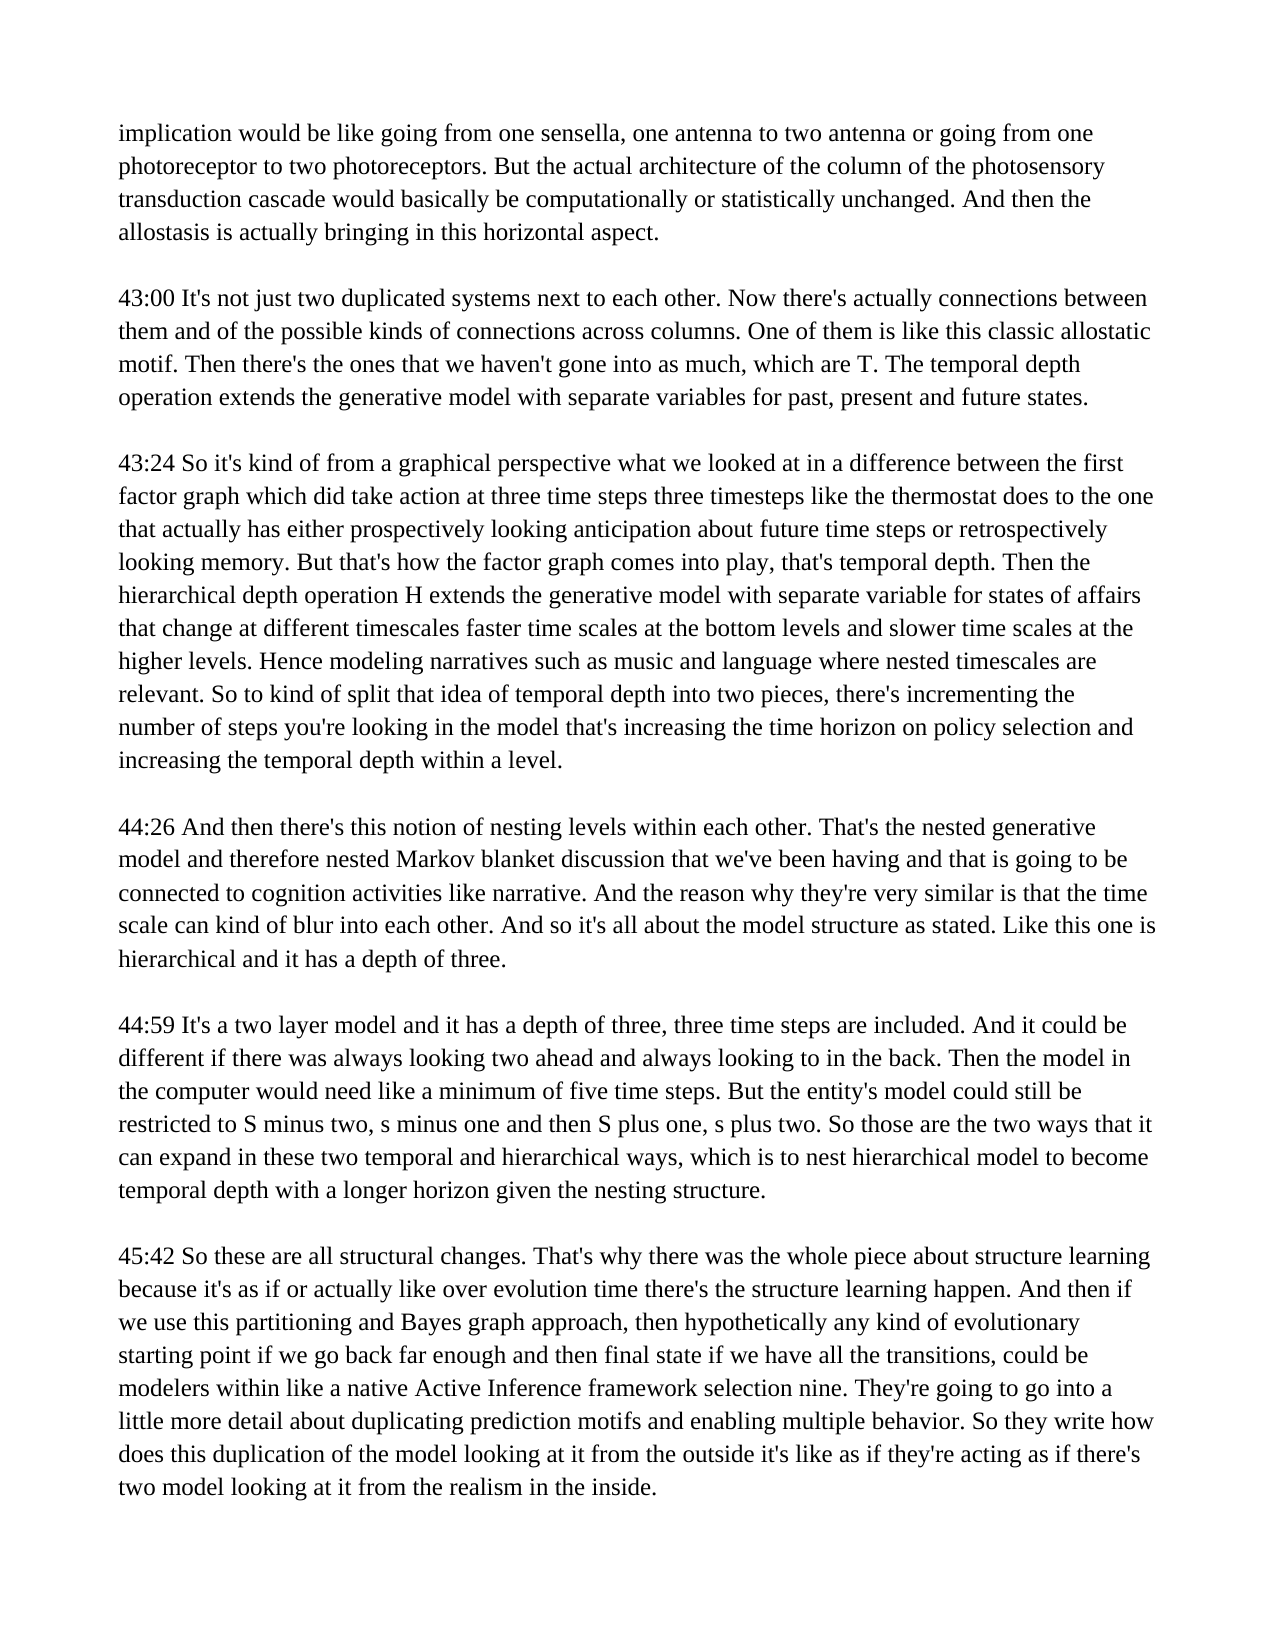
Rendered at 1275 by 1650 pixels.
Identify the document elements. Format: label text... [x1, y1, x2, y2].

text implication would be like going from one sensella, one antenna to two antenna or going from one photoreceptor to two photoreceptors. But the actual architecture of the column of the photosensory transduction cascade would basically be computationally or statistically unchanged. And then the allostasis is actually bringing in this horizontal aspect. 43:00 It's not just two duplicated systems next to each other. Now there's actually connections between them and of the possible kinds of connections across columns. One of them is like this classic allostatic motif. Then there's the ones that we haven't gone into as much, which are T. The temporal depth operation extends the generative model with separate variables for past, present and future states. 43:24 So it's kind of from a graphical perspective what we looked at in a difference between the first factor graph which did take action at three time steps three timesteps like the thermostat does to the one that actually has either prospectively looking anticipation about future time steps or retrospectively looking memory. But that's how the factor graph comes into play, that's temporal depth. Then the hierarchical depth operation H extends the generative model with separate variable for states of affairs that change at different timescales faster time scales at the bottom levels and slower time scales at the higher levels. Hence modeling narratives such as music and language where nested timescales are relevant. So to kind of split that idea of temporal depth into two pieces, there's incrementing the number of steps you're looking in the model that's increasing the time horizon on policy selection and increasing the temporal depth within a level. 44:26 And then there's this notion of nesting levels within each other. That's the nested generative model and therefore nested Markov blanket discussion that we've been having and that is going to be connected to cognition activities like narrative. And the reason why they're very similar is that the time scale can kind of blur into each other. And so it's all about the model structure as stated. Like this one is hierarchical and it has a depth of three. 44:59 It's a two layer model and it has a depth of three, three time steps are included. And it could be different if there was always looking two ahead and always looking to in the back. Then the model in the computer would need like a minimum of five time steps. But the entity's model could still be restricted to S minus two, s minus one and then S plus one, s plus two. So those are the two ways that it can expand in these two temporal and hierarchical ways, which is to nest hierarchical model to become temporal depth with a longer horizon given the nesting structure. 45:42 So these are all structural changes. That's why there was the whole piece about structure learning because it's as if or actually like over evolution time there's the structure learning happen. And then if we use this partitioning and Bayes graph approach, then hypothetically any kind of evolutionary starting point if we go back far enough and then final state if we have all the transitions, could be modelers within like a native Active Inference framework selection nine. They're going to go into a little more detail about duplicating prediction motifs and enabling multiple behavior. So they write how does this duplication of the model looking at it from the outside it's like as if they're acting as if there's two model looking at it from the realism in the inside. [118, 118, 1157, 1501]
